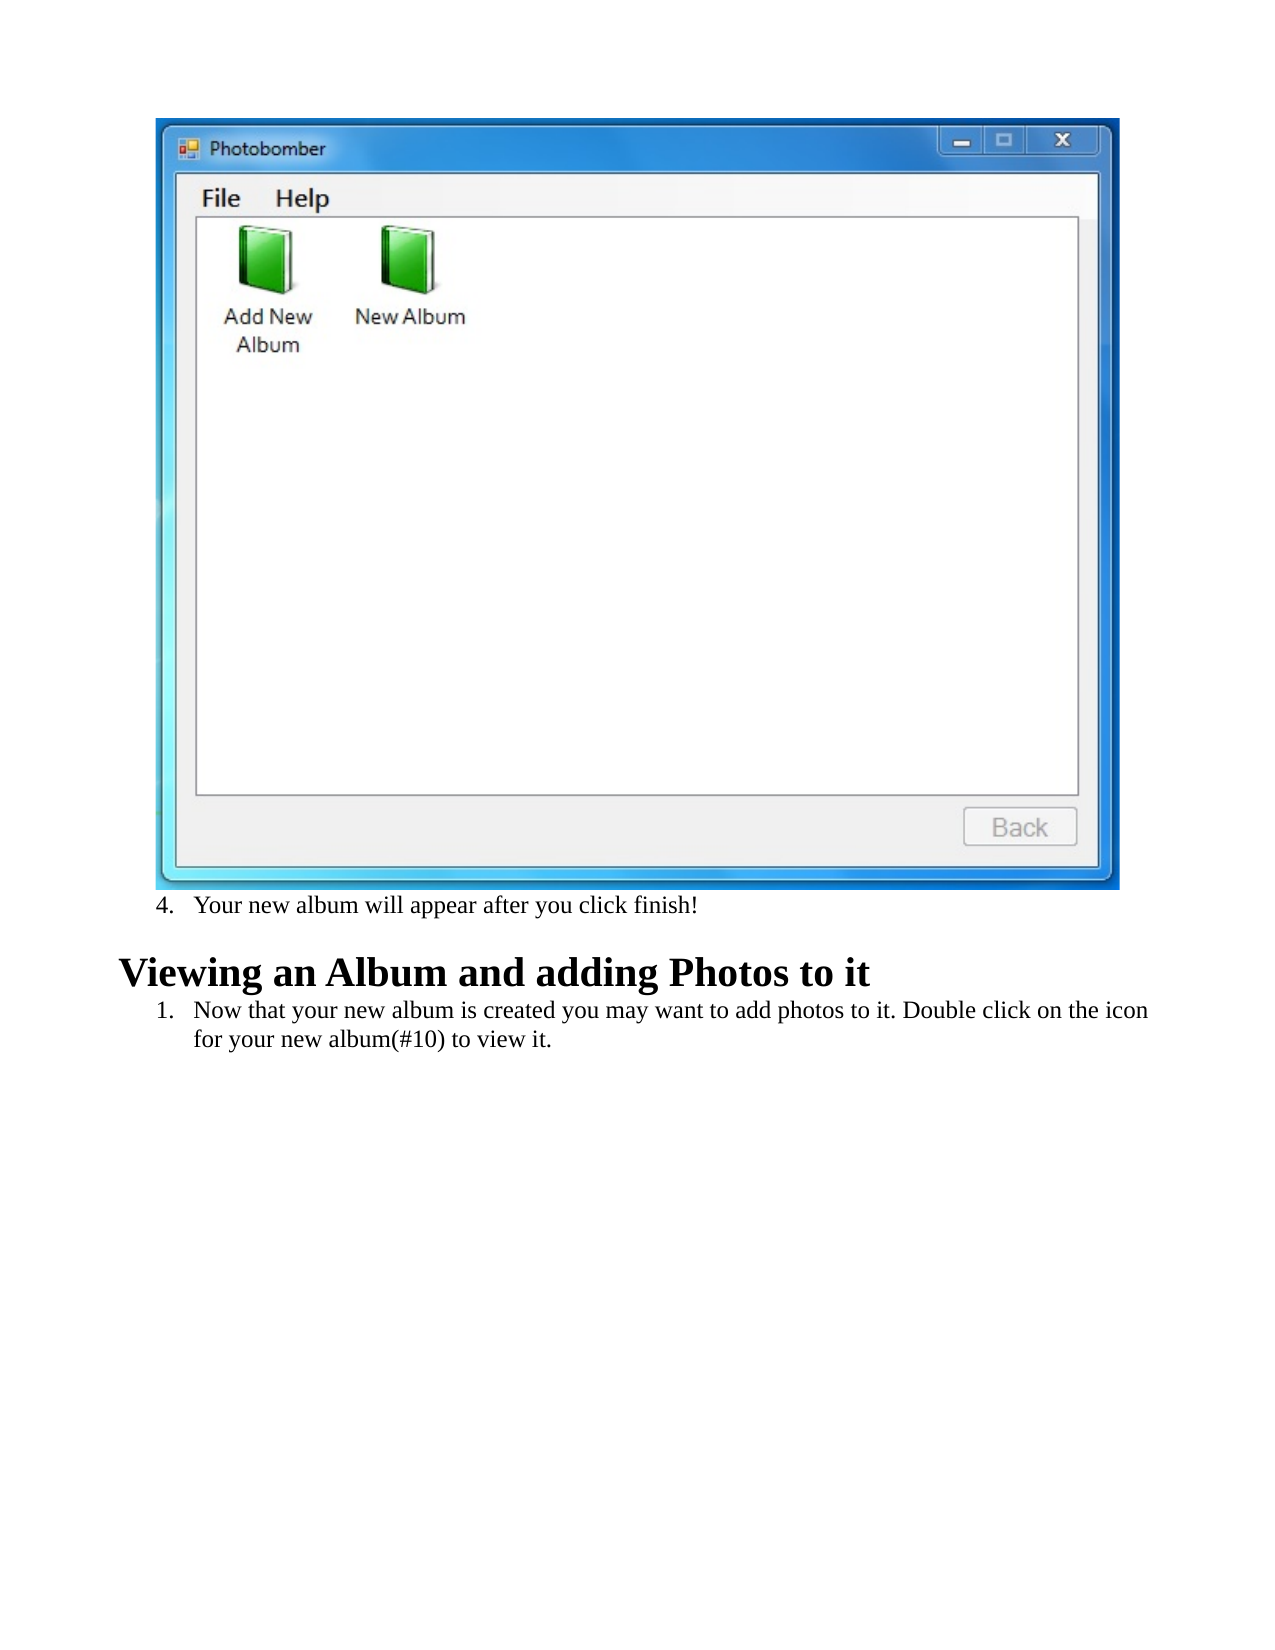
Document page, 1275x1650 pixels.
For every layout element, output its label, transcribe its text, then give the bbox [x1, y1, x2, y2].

text Viewing an Album and adding Photos to it [118, 947, 1157, 995]
list Your new album will appear after you click finish! [156, 118, 1157, 919]
list Now that your new album is created you may want to add photos to it. Double click on the icon for your new album(#10) to view it. [156, 995, 1157, 1053]
picture [155, 118, 1120, 890]
